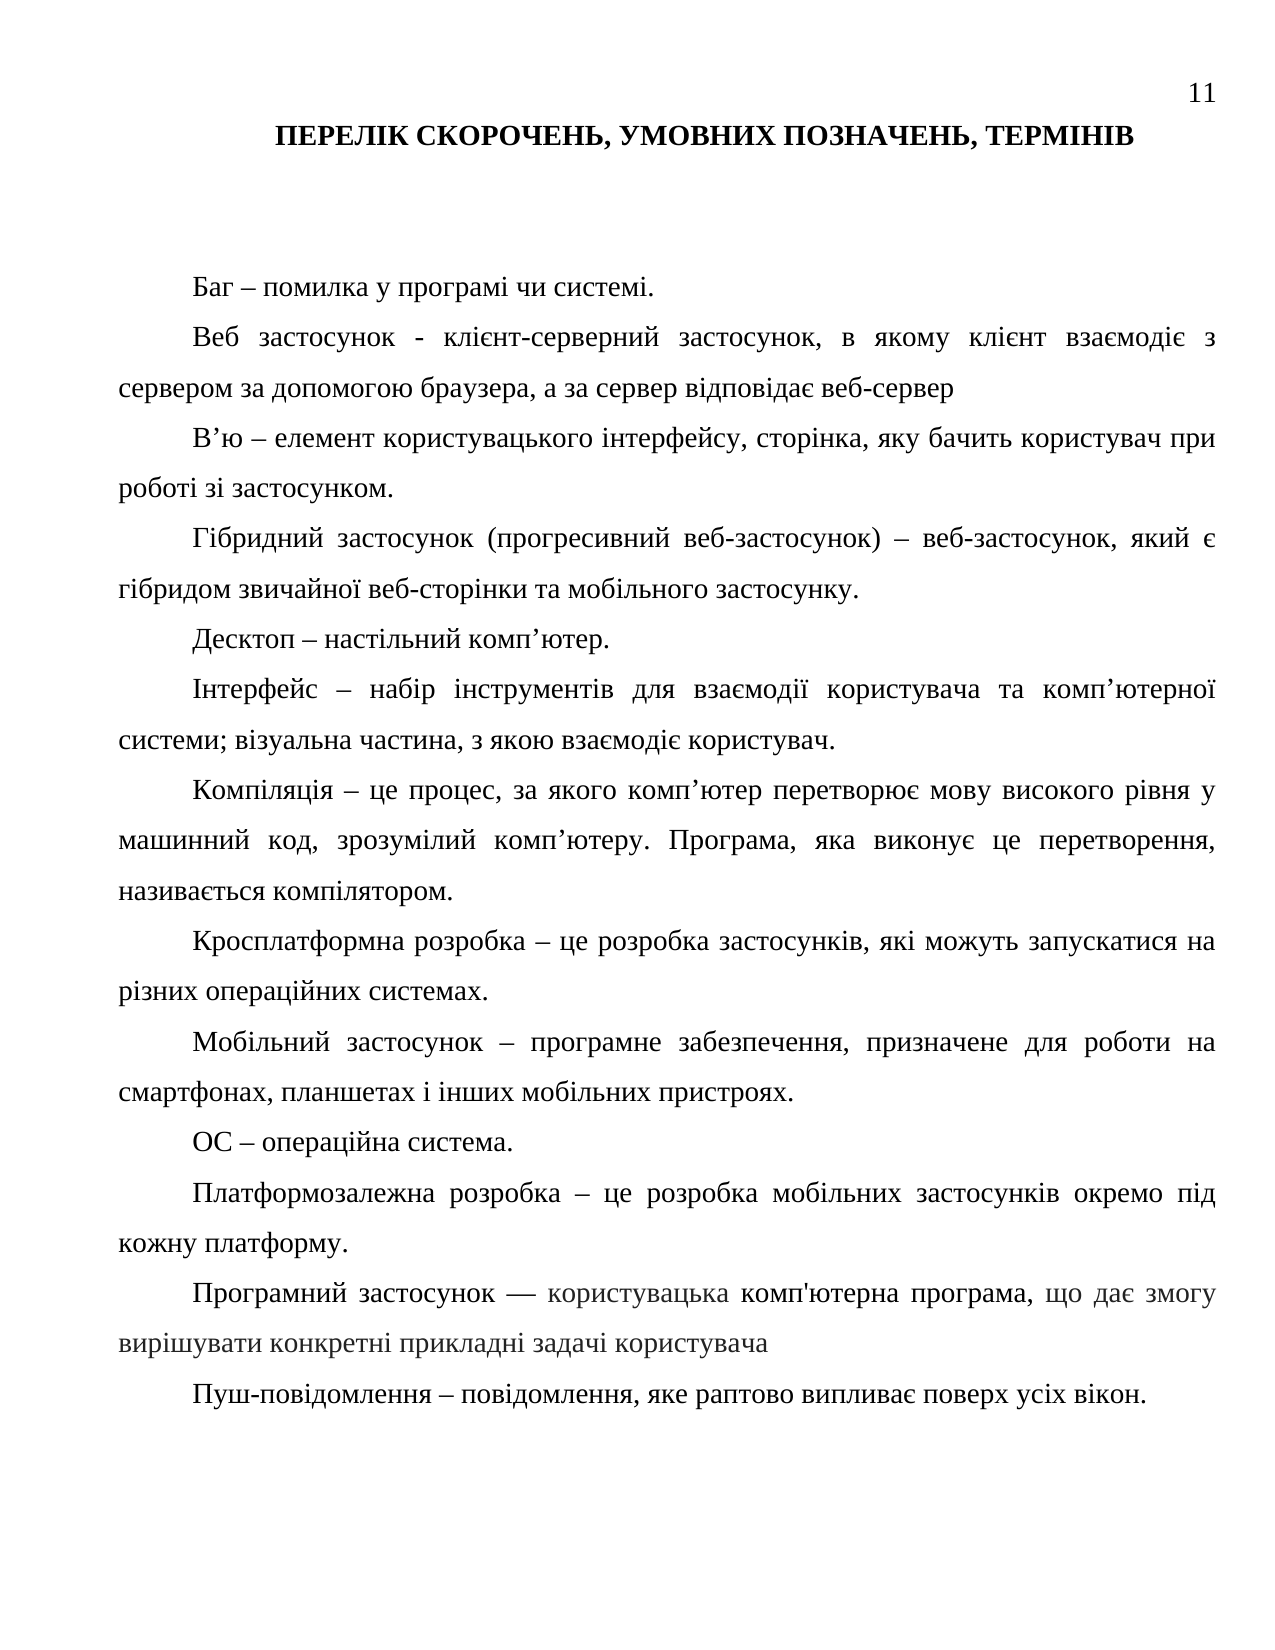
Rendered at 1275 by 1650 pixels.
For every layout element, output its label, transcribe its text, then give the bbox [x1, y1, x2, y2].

text Баг – помилка у програмі чи системі. [118, 269, 1217, 303]
text Компіляція – це процес, за якого комп’ютер перетворює мову високого рівня у машинний код, зрозумілий комп’ютеру. Програма, яка виконує це перетворення, називається компілятором. [118, 772, 1217, 906]
text Десктоп – настільний комп’ютер. [118, 621, 1217, 655]
text ОС – операційна система. [118, 1124, 1217, 1158]
text Інтерфейс – набір інструментів для взаємодії користувача та комп’ютерної системи; візуальна частина, з якою взаємодіє користувач. [118, 672, 1217, 755]
text Кросплатформна розробка – це розробка застосунків, які можуть запускатися на різних операційних системах. [118, 923, 1217, 1007]
text Веб застосунок - клієнт-серверний застосунок, в якому клієнт взаємодіє з сервером за допомогою браузера, а за сервер відповідає веб-сервер [118, 319, 1217, 403]
text Гібридний застосунок (прогресивний веб-застосунок) – веб-застосунок, який є гібридом звичайної веб-сторінки та мобільного застосунку. [118, 521, 1217, 604]
text Платформозалежна розробка – це розробка мобільних застосунків окремо під кожну платформу. [118, 1175, 1217, 1258]
text В’ю – елемент користувацького інтерфейсу, сторінка, яку бачить користувач при роботі зі застосунком. [118, 420, 1217, 504]
subtitle ПЕРЕЛІК СКОРОЧЕНЬ, УМОВНИХ ПОЗНАЧЕНЬ, ТЕРМІНІВ [118, 118, 1217, 152]
text Пуш-повідомлення – повідомлення, яке раптово випливає поверх усіх вікон. [118, 1376, 1217, 1409]
text Програмний застосунок — користувацька комп'ютерна програма, що дає змогу вирішувати конкретні прикладні задачі користувача [118, 1275, 1217, 1359]
text Мобільний застосунок – програмне забезпечення, призначене для роботи на смартфонах, планшетах і інших мобільних пристроях. [118, 1024, 1217, 1108]
